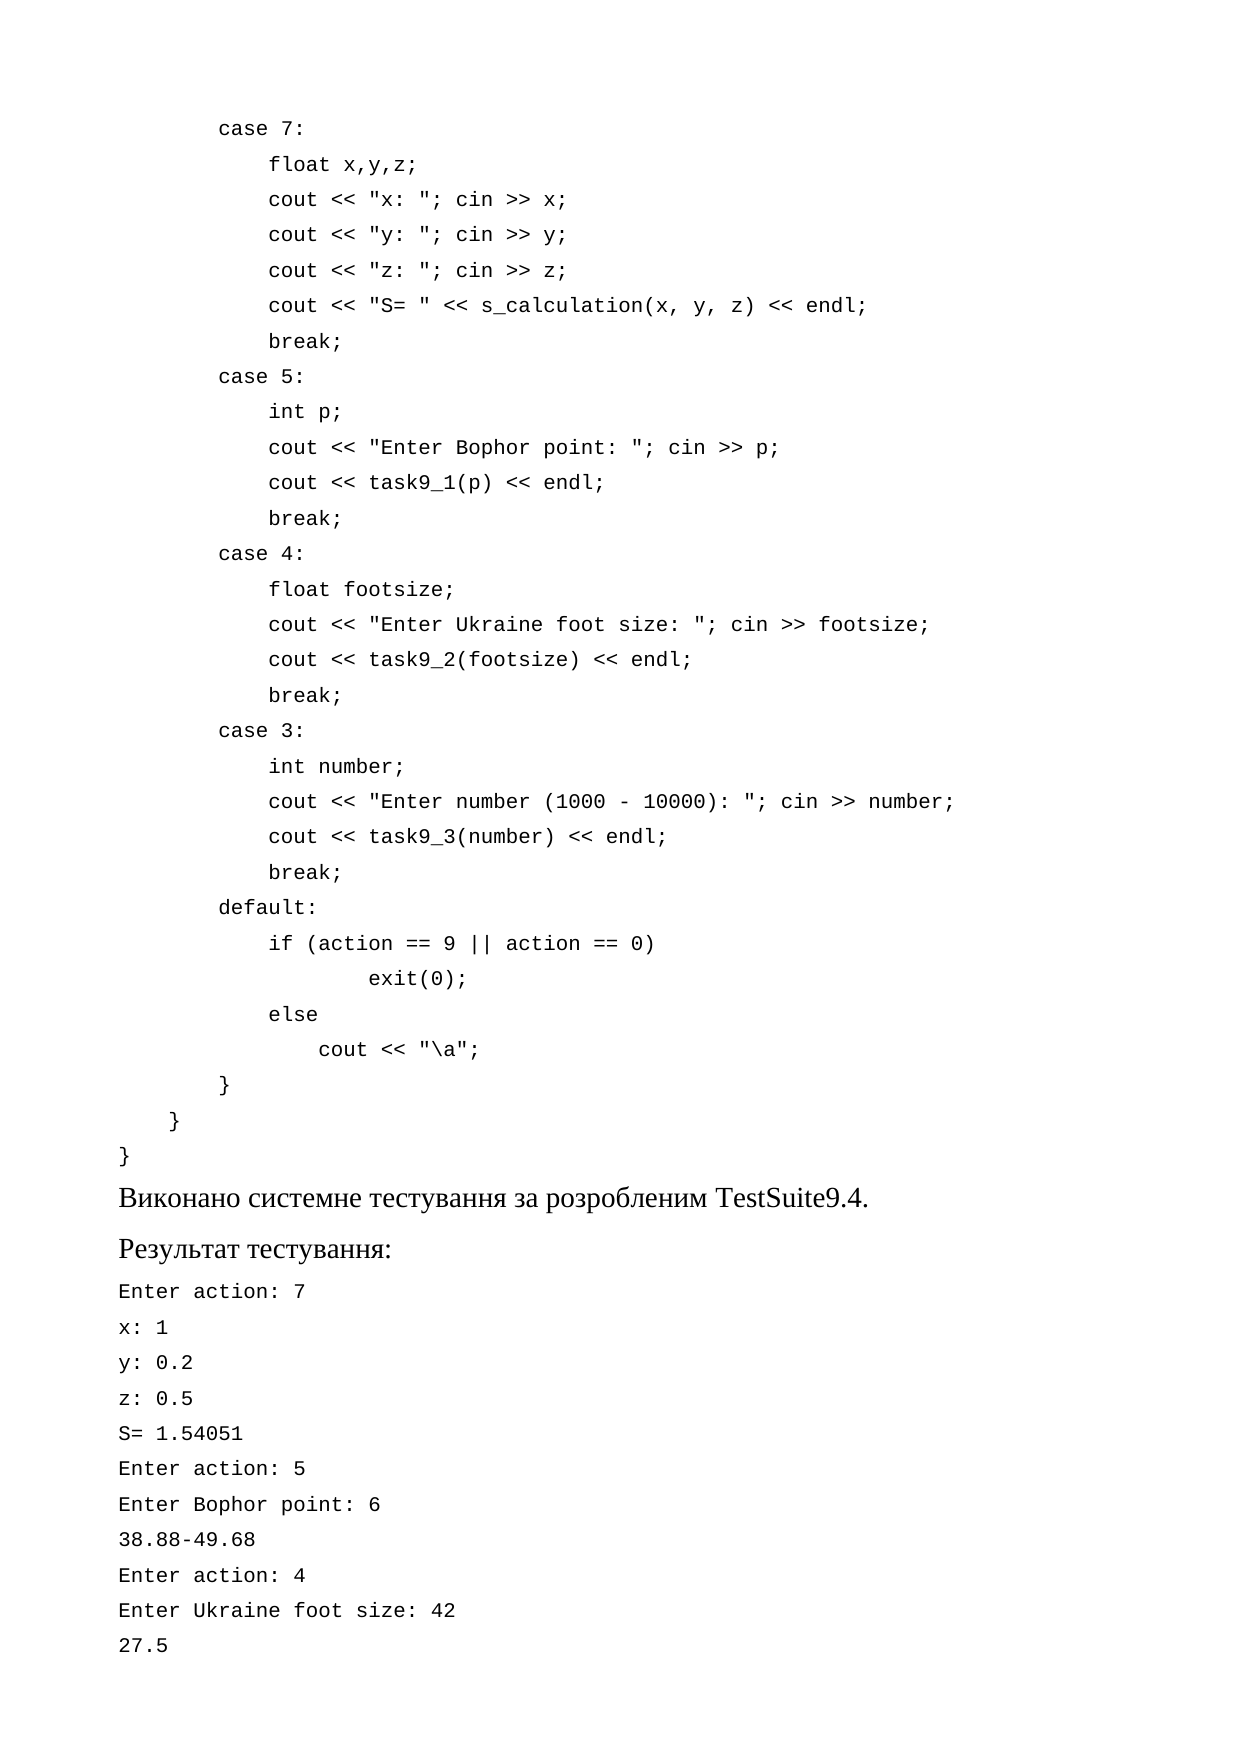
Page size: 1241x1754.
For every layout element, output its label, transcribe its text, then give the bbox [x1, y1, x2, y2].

text cout << "y: "; cin >> y; [118, 224, 1152, 248]
text } [118, 1110, 1152, 1133]
text Enter Bophor point: 6 [118, 1494, 1152, 1517]
text case 4: [118, 543, 1152, 567]
text } [118, 1074, 1152, 1098]
text if (action == 9 || action == 0) [118, 933, 1152, 956]
text x: 1 [118, 1317, 1152, 1340]
text case 5: [118, 366, 1152, 390]
text break; [118, 685, 1152, 708]
text cout << "Enter number (1000 - 10000): "; cin >> number; [118, 791, 1152, 815]
text z: 0.5 [118, 1387, 1152, 1411]
text cout << "x: "; cin >> x; [118, 189, 1152, 213]
text Enter action: 5 [118, 1458, 1152, 1482]
text cout << task9_3(number) << endl; [118, 826, 1152, 850]
text exit(0); [118, 968, 1152, 992]
text else [118, 1003, 1152, 1027]
text cout << "Enter Bophor point: "; cin >> p; [118, 437, 1152, 461]
text break; [118, 508, 1152, 531]
text float footsize; [118, 578, 1152, 602]
text Результат тестування: [118, 1231, 1152, 1264]
text 38.88-49.68 [118, 1529, 1152, 1553]
text cout << "S= " << s_calculation(x, y, z) << endl; [118, 295, 1152, 319]
text float x,y,z; [118, 153, 1152, 177]
text cout << task9_2(footsize) << endl; [118, 649, 1152, 673]
text Виконано системне тестування за розробленим TestSuite9.4. [118, 1181, 1152, 1214]
text default: [118, 897, 1152, 921]
text cout << "\a"; [118, 1039, 1152, 1063]
text case 7: [118, 118, 1152, 142]
text case 3: [118, 720, 1152, 744]
text int p; [118, 401, 1152, 425]
text Enter action: 4 [118, 1564, 1152, 1588]
text cout << task9_1(p) << endl; [118, 472, 1152, 496]
text break; [118, 862, 1152, 886]
text cout << "z: "; cin >> z; [118, 260, 1152, 283]
text 27.5 [118, 1635, 1152, 1659]
text S= 1.54051 [118, 1423, 1152, 1447]
text } [118, 1145, 1152, 1169]
text y: 0.2 [118, 1352, 1152, 1376]
text Enter Ukraine foot size: 42 [118, 1600, 1152, 1624]
text break; [118, 331, 1152, 354]
text int number; [118, 756, 1152, 779]
text Enter action: 7 [118, 1281, 1152, 1305]
text cout << "Enter Ukraine foot size: "; cin >> footsize; [118, 614, 1152, 638]
